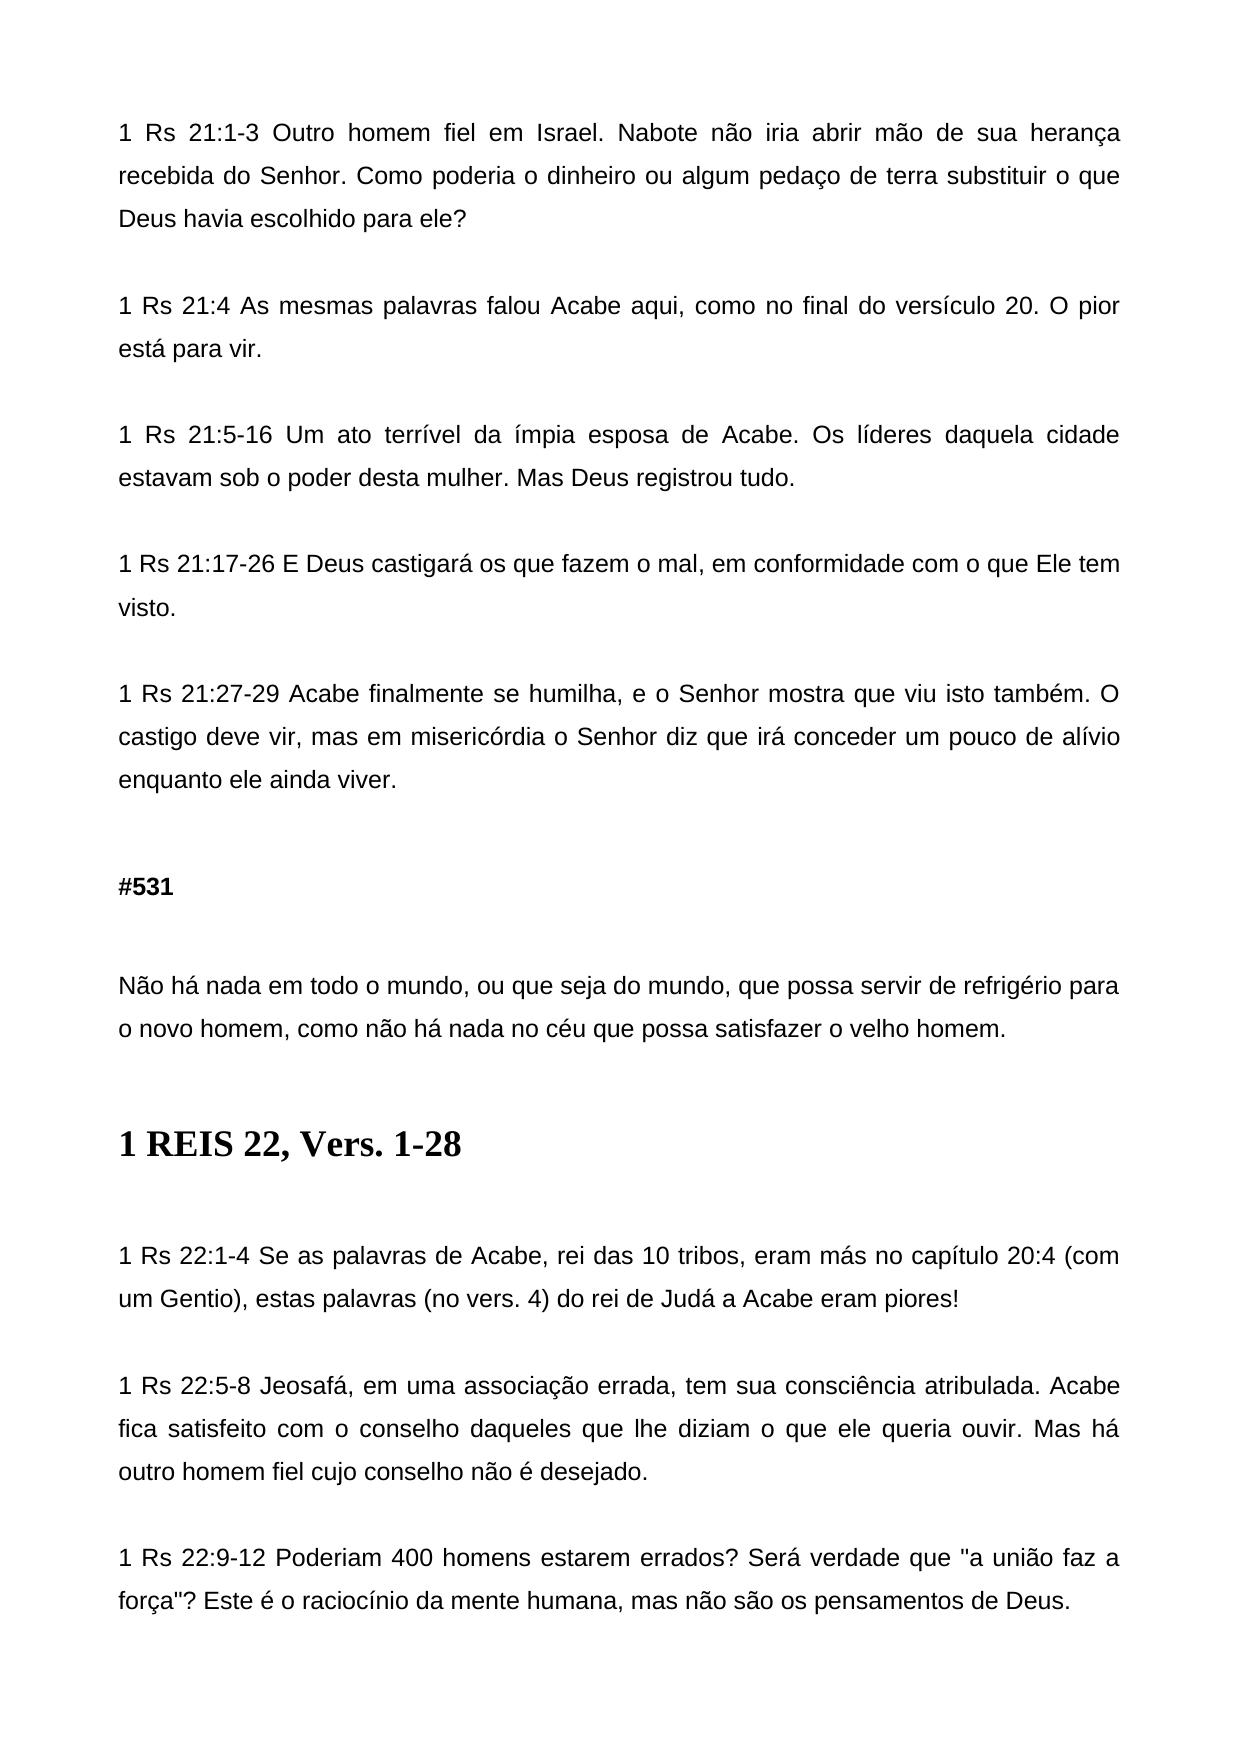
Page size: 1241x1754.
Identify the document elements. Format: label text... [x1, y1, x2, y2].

subtitle 1 REIS 22, Vers. 1-28 [118, 1121, 1122, 1164]
text 1 Rs 21:5-16 Um ato terrível da ímpia esposa de Acabe. Os líderes daquela cidade estavam sob o poder desta mulher. Mas Deus registrou tudo. [118, 420, 1122, 492]
text 1 Rs 22:9-12 Poderiam 400 homens estarem errados? Será verdade que "a união faz a força"? Este é o raciocínio da mente humana, mas não são os pensamentos de Deus. [118, 1543, 1122, 1615]
text Não há nada em todo o mundo, ou que seja do mundo, que possa servir de refrigério para o novo homem, como não há nada no céu que possa satisfazer o velho homem. [118, 971, 1122, 1043]
text 1 Rs 22:5-8 Jeosafá, em uma associação errada, tem sua consciência atribulada. Acabe fica satisfeito com o conselho daqueles que lhe diziam o que ele queria ouvir. Mas há outro homem fiel cujo conselho não é desejado. [118, 1371, 1122, 1486]
text 1 Rs 21:1-3 Outro homem fiel em Israel. Nabote não iria abrir mão de sua herança recebida do Senhor. Como poderia o dinheiro ou algum pedaço de terra substituir o que Deus havia escolhido para ele? [118, 118, 1122, 233]
subtitle #531 [118, 872, 1122, 901]
text 1 Rs 21:4 As mesmas palavras falou Acabe aqui, como no final do versículo 20. O pior está para vir. [118, 291, 1122, 362]
text 1 Rs 22:1-4 Se as palavras de Acabe, rei das 10 tribos, eram más no capítulo 20:4 (com um Gentio), estas palavras (no vers. 4) do rei de Judá a Acabe eram piores! [118, 1241, 1122, 1313]
text 1 Rs 21:27-29 Acabe finalmente se humilha, e o Senhor mostra que viu isto também. O castigo deve vir, mas em misericórdia o Senhor diz que irá conceder um pouco de alívio enquanto ele ainda viver. [118, 679, 1122, 794]
text 1 Rs 21:17-26 E Deus castigará os que fazem o mal, em conformidade com o que Ele tem visto. [118, 549, 1122, 621]
